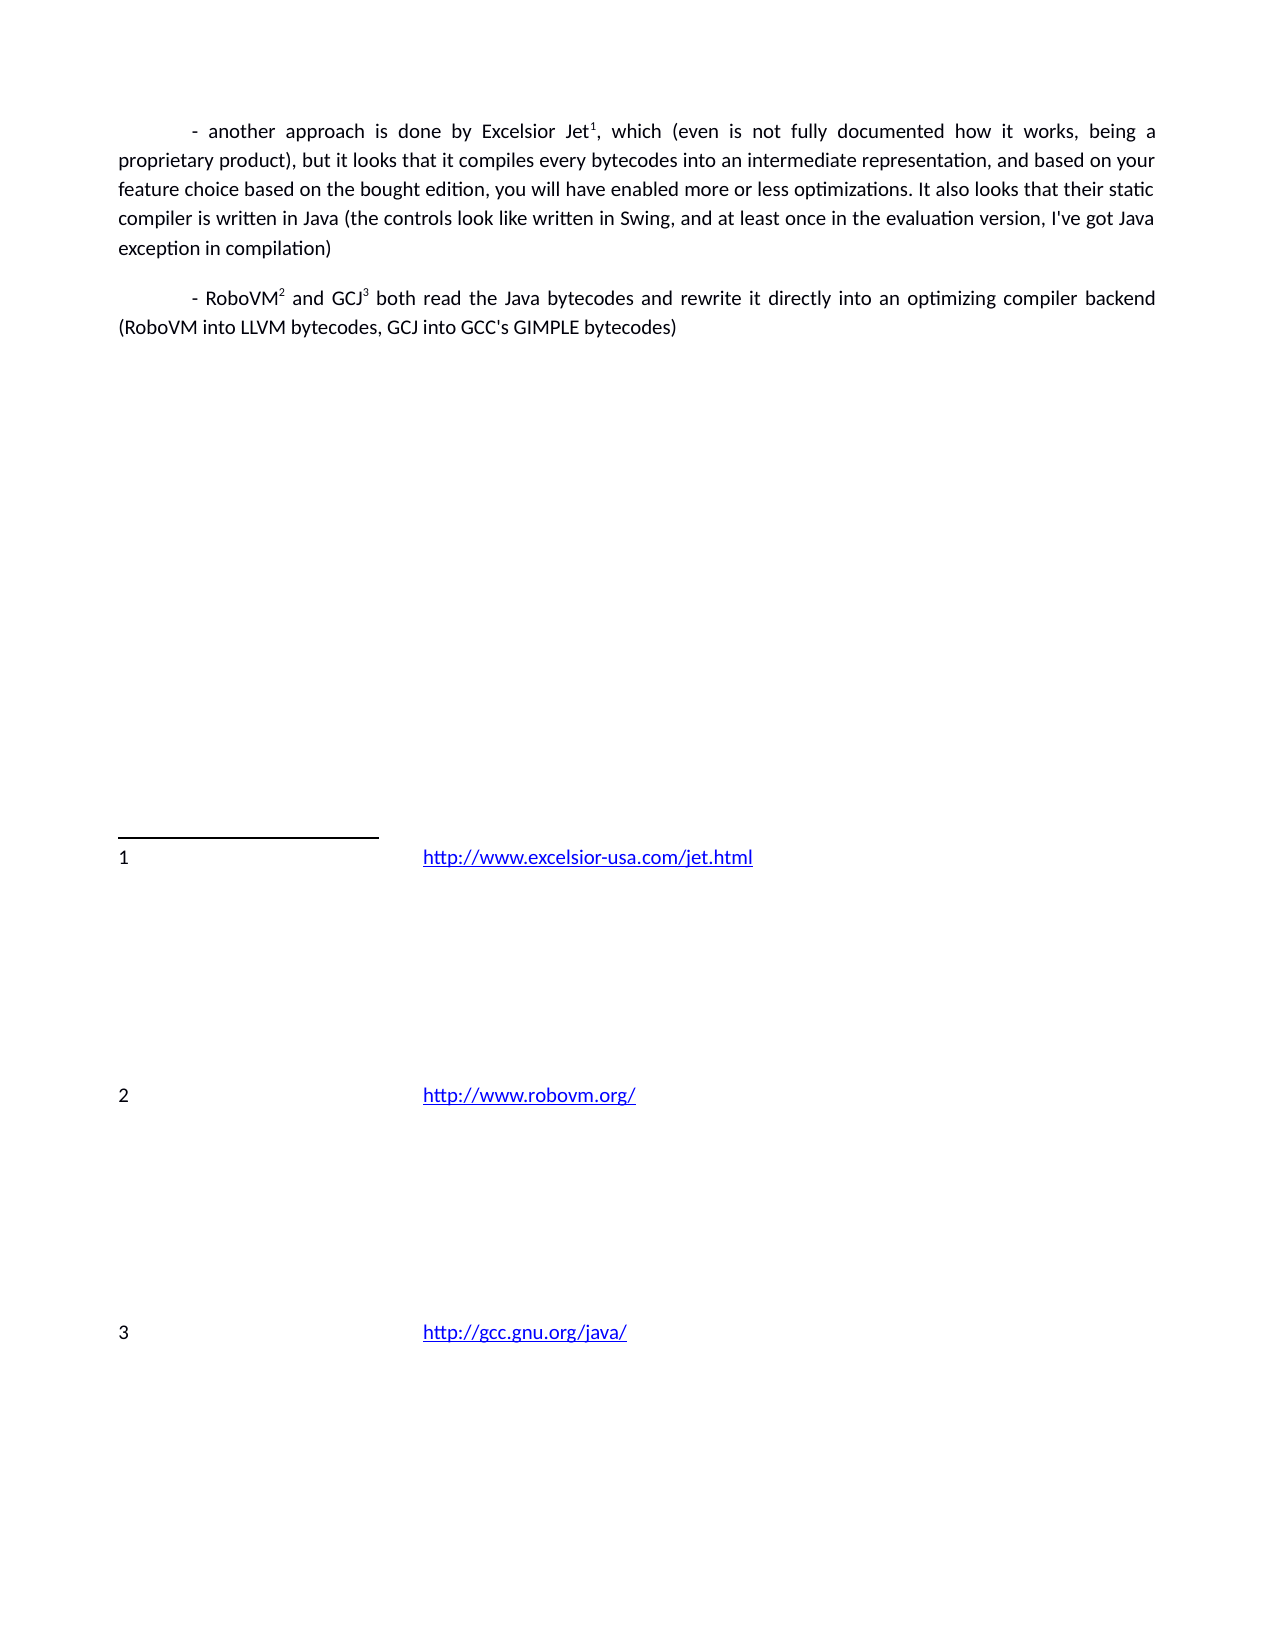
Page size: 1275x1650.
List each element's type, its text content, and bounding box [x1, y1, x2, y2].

text http://www.robovm.org/ [118, 1082, 1157, 1107]
text http://gcc.gnu.org/java/ [118, 1319, 1157, 1345]
text http://www.excelsior-usa.com/jet.html [118, 844, 1157, 870]
text - RoboVM and GCJ both read the Java bytecodes and rewrite it directly into an optimizing compiler backend (RoboVM into LLVM bytecodes, GCJ into GCC's GIMPLE bytecodes) [118, 285, 1157, 339]
text - another approach is done by Excelsior Jet, which (even is not fully documented how it works, being a proprietary product), but it looks that it compiles every bytecodes into an intermediate representation, and based on your feature choice based on the bought edition, you will have enabled more or less optimizations. It also looks that their static compiler is written in Java (the controls look like written in Swing, and at least once in the evaluation version, I've got Java exception in compilation) [118, 118, 1157, 260]
